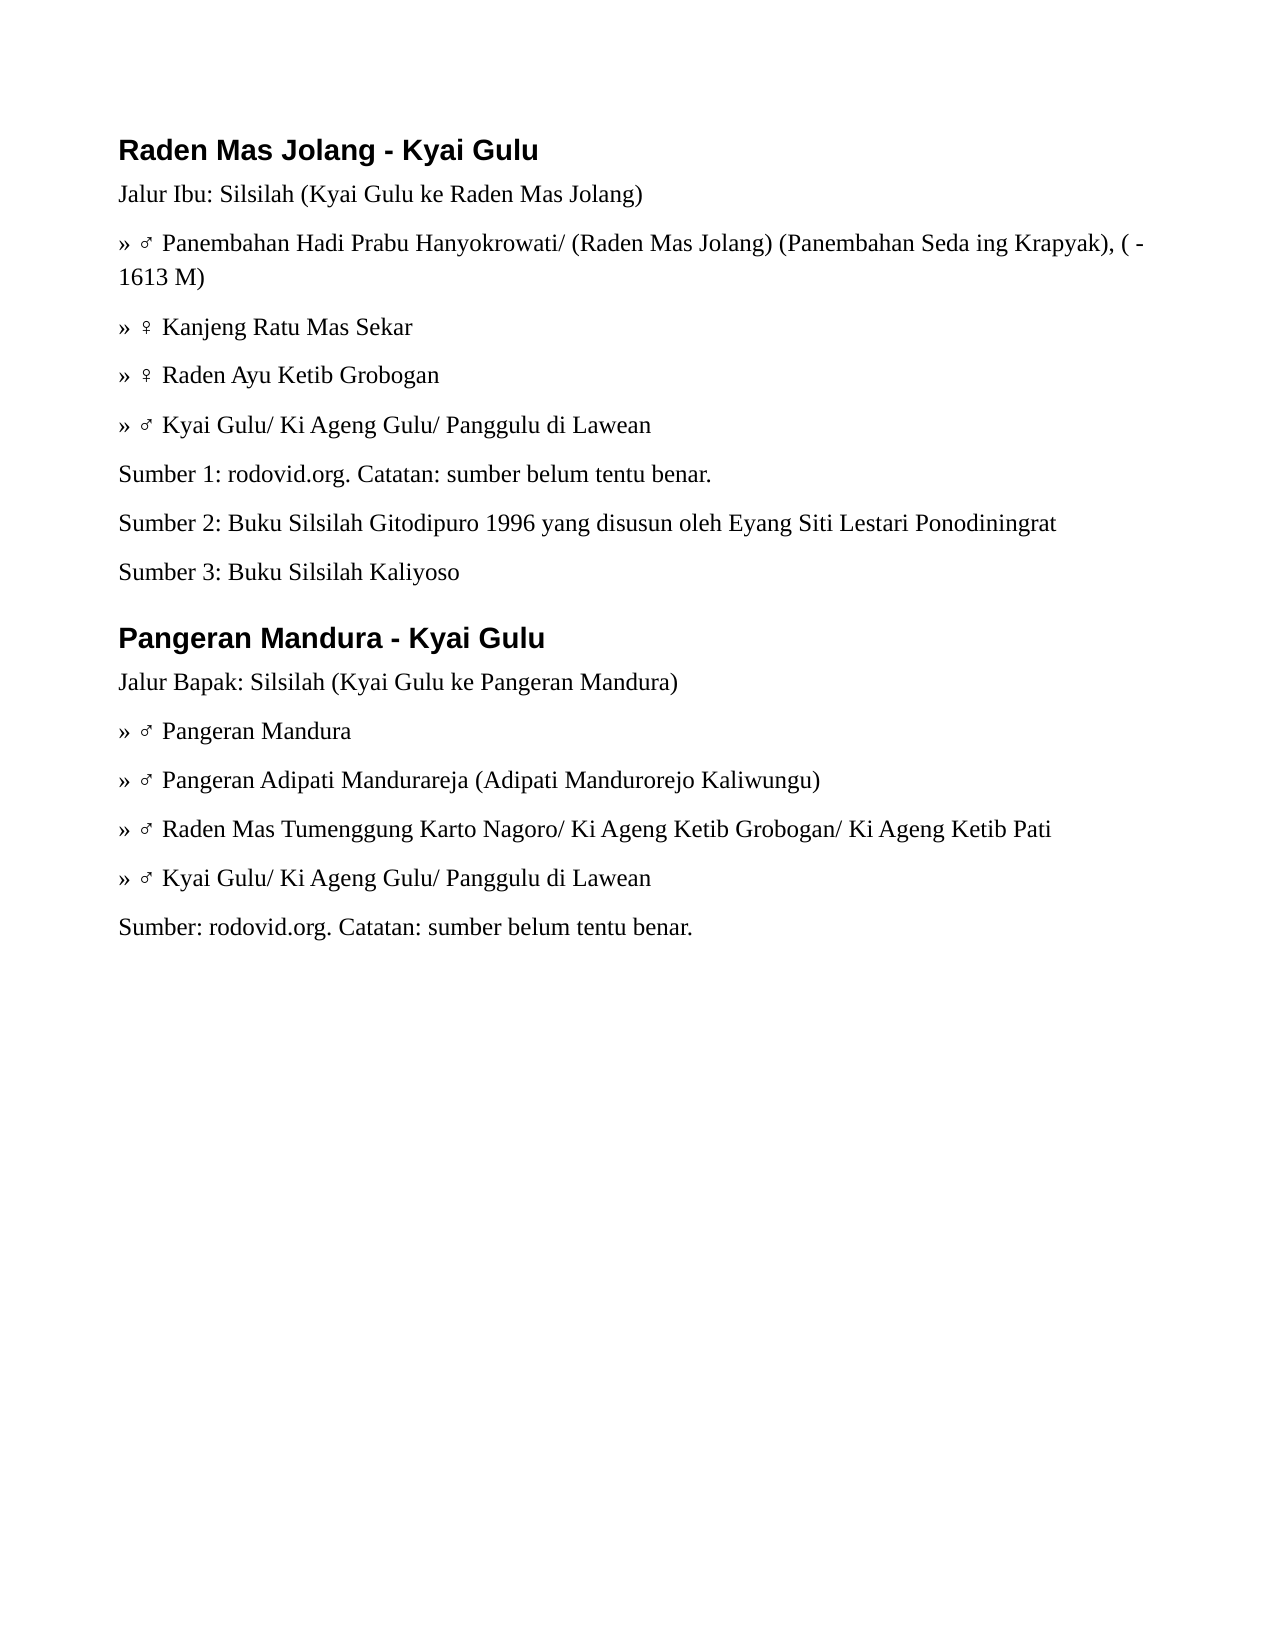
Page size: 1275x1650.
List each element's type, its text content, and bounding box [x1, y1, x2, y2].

text » ♂ Raden Mas Tumenggung Karto Nagoro/ Ki Ageng Ketib Grobogan/ Ki Ageng Ketib Pati [118, 814, 1157, 843]
subtitle Pangeran Mandura - Kyai Gulu [118, 621, 1157, 654]
text Jalur Bapak: Silsilah (Kyai Gulu ke Pangeran Mandura) [118, 667, 1157, 696]
subtitle Raden Mas Jolang - Kyai Gulu [118, 133, 1157, 166]
text » ♂ Pangeran Mandura [118, 716, 1157, 744]
text » ♀ Kanjeng Ratu Mas Sekar [118, 312, 1157, 340]
text » ♀ Raden Ayu Ketib Grobogan [118, 361, 1157, 389]
text » ♂ Panembahan Hadi Prabu Hanyokrowati/ (Raden Mas Jolang) (Panembahan Seda ing Krapyak), ( - 1613 M) [118, 228, 1157, 291]
text » ♂ Kyai Gulu/ Ki Ageng Gulu/ Panggulu di Lawean [118, 863, 1157, 892]
text » ♂ Kyai Gulu/ Ki Ageng Gulu/ Panggulu di Lawean [118, 410, 1157, 438]
text Sumber 1: rodovid.org. Catatan: sumber belum tentu benar. [118, 459, 1157, 487]
text Sumber 3: Buku Silsilah Kaliyoso [118, 557, 1157, 586]
text Jalur Ibu: Silsilah (Kyai Gulu ke Raden Mas Jolang) [118, 179, 1157, 208]
text Sumber: rodovid.org. Catatan: sumber belum tentu benar. [118, 912, 1157, 941]
text Sumber 2: Buku Silsilah Gitodipuro 1996 yang disusun oleh Eyang Siti Lestari Ponodiningrat [118, 508, 1157, 537]
text » ♂ Pangeran Adipati Mandurareja (Adipati Mandurorejo Kaliwungu) [118, 765, 1157, 794]
